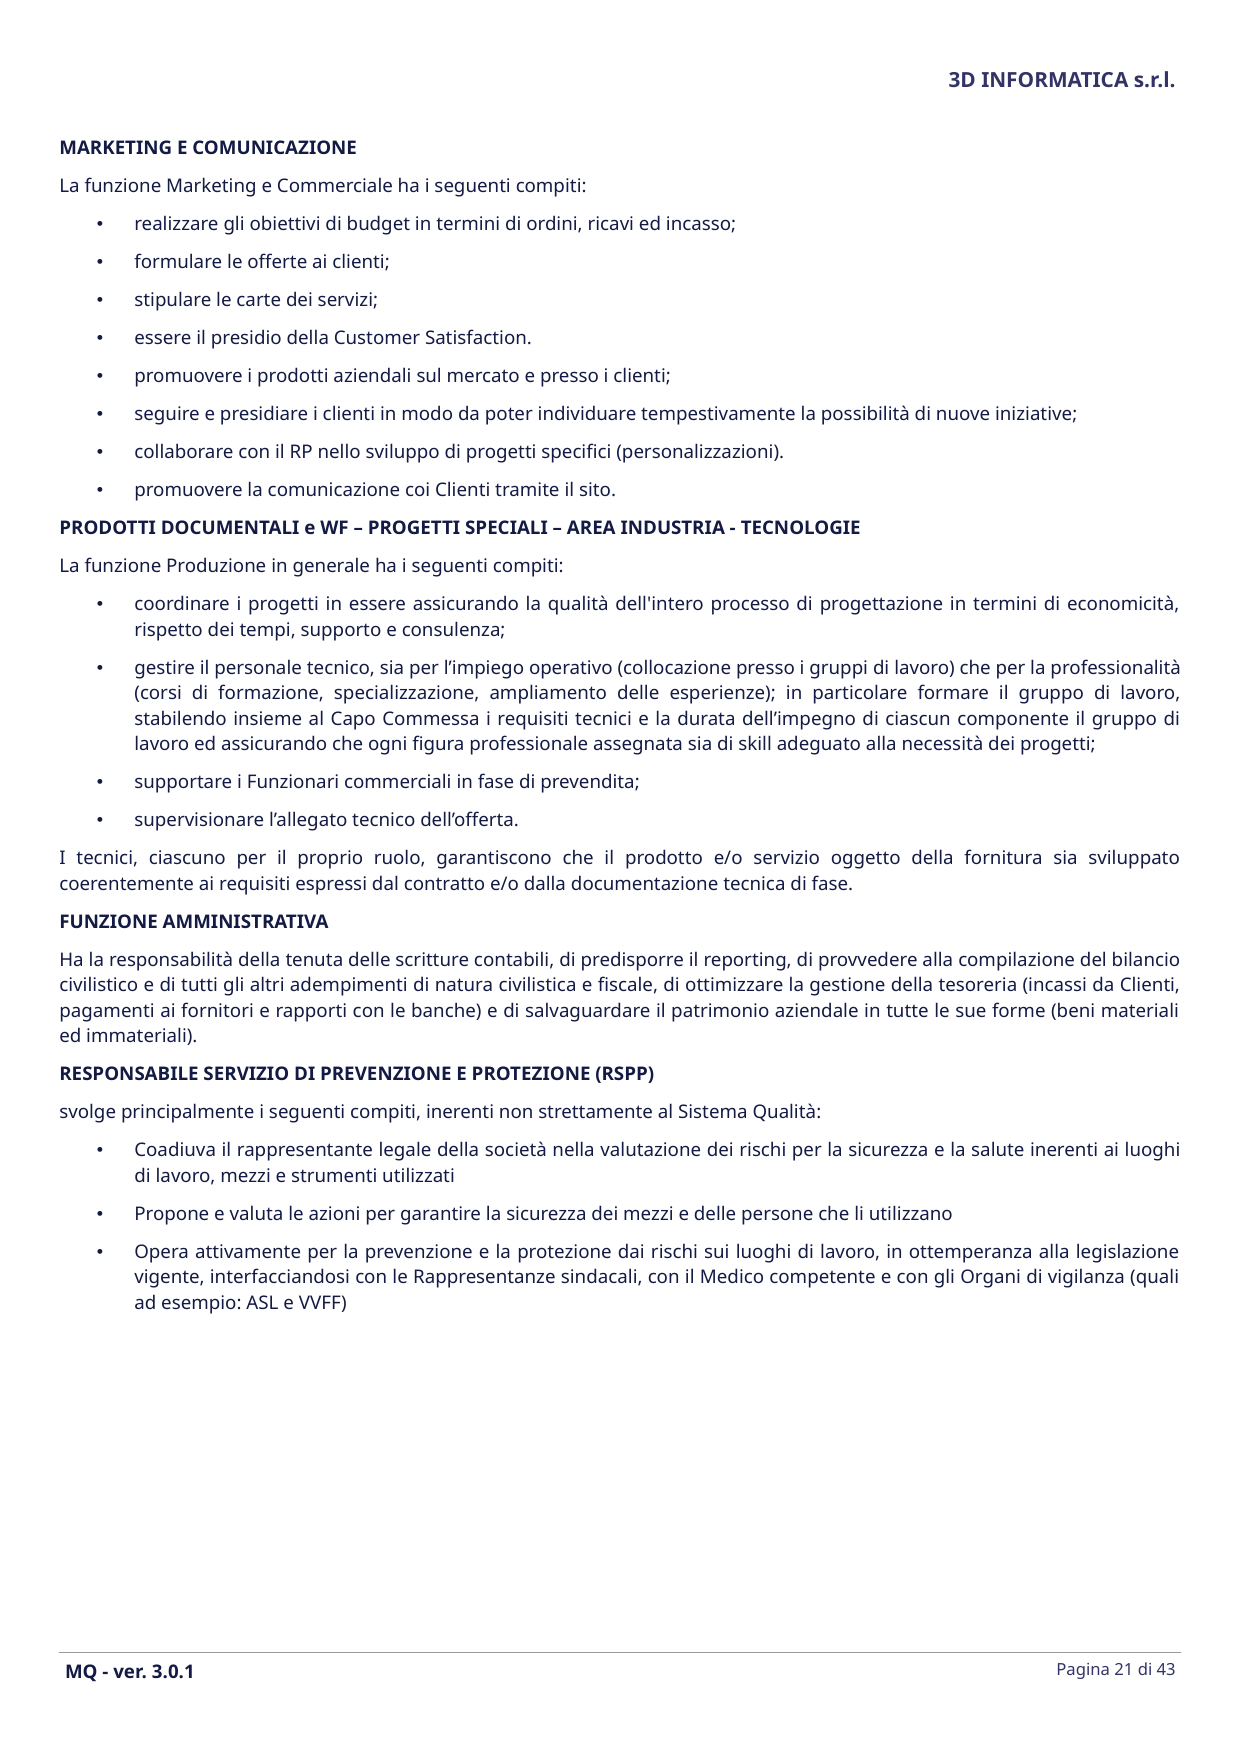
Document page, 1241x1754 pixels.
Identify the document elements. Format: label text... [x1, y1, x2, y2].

list Ha la responsabilità della tenuta delle scritture contabili, di predisporre il reporting, di provvedere alla compilazione del bilancio civilistico e di tutti gli altri adempimenti di natura civilistica e fiscale, di ottimizzare la gestione della tesoreria (incassi da Clienti, pagamenti ai fornitori e rapporti con le banche) e di salvaguardare il patrimonio aziendale in tutte le sue forme (beni materiali ed immateriali). [59, 946, 1181, 1048]
list FUNZIONE AMMINISTRATIVA [59, 908, 1181, 934]
list seguire e presidiare i clienti in modo da poter individuare tempestivamente la possibilità di nuove iniziative; [97, 400, 1181, 426]
list formulare le offerte ai clienti; [97, 248, 1181, 274]
list gestire il personale tecnico, sia per l’impiego operativo (collocazione presso i gruppi di lavoro) che per la professionalità (corsi di formazione, specializzazione, ampliamento delle esperienze); in particolare formare il gruppo di lavoro, stabilendo insieme al Capo Commessa i requisiti tecnici e la durata dell’impegno di ciascun componente il gruppo di lavoro ed assicurando che ogni figura professionale assegnata sia di skill adeguato alla necessità dei progetti; [97, 654, 1181, 756]
list essere il presidio della Customer Satisfaction. [97, 324, 1181, 350]
list supervisionare l’allegato tecnico dell’offerta. [97, 807, 1181, 832]
text PRODOTTI DOCUMENTALI e WF – PROGETTI SPECIALI – AREA INDUSTRIA - TECNOLOGIE [59, 514, 1181, 540]
text svolge principalmente i seguenti compiti, inerenti non strettamente al Sistema Qualità: [59, 1099, 1181, 1124]
list collaborare con il RP nello sviluppo di progetti specifici (personalizzazioni). [97, 438, 1181, 464]
list Opera attivamente per la prevenzione e la protezione dai rischi sui luoghi di lavoro, in ottemperanza alla legislazione vigente, interfacciandosi con le Rappresentanze sindacali, con il Medico competente e con gli Organi di vigilanza (quali ad esempio: ASL e VVFF) [97, 1238, 1181, 1315]
list stipulare le carte dei servizi; [97, 286, 1181, 312]
list I tecnici, ciascuno per il proprio ruolo, garantiscono che il prodotto e/o servizio oggetto della fornitura sia sviluppato coerentemente ai requisiti espressi dal contratto e/o dalla documentazione tecnica di fase. [59, 844, 1181, 896]
list Propone e valuta le azioni per garantire la sicurezza dei mezzi e delle persone che li utilizzano [97, 1200, 1181, 1226]
list promuovere i prodotti aziendali sul mercato e presso i clienti; [97, 362, 1181, 388]
list promuovere la comunicazione coi Clienti tramite il sito. [97, 476, 1181, 502]
list Coadiuva il rappresentante legale della società nella valutazione dei rischi per la sicurezza e la salute inerenti ai luoghi di lavoro, mezzi e strumenti utilizzati [97, 1137, 1181, 1188]
list supportare i Funzionari commerciali in fase di prevendita; [97, 768, 1181, 794]
list La funzione Produzione in generale ha i seguenti compiti: [59, 552, 1181, 578]
list La funzione Marketing e Commerciale ha i seguenti compiti: [59, 172, 1181, 198]
list coordinare i progetti in essere assicurando la qualità dell'intero processo di progettazione in termini di economicità, rispetto dei tempi, supporto e consulenza; [97, 590, 1181, 641]
text MARKETING E COMUNICAZIONE [59, 134, 1181, 160]
text RESPONSABILE SERVIZIO DI PREVENZIONE E PROTEZIONE (RSPP) [59, 1061, 1181, 1086]
list realizzare gli obiettivi di budget in termini di ordini, ricavi ed incasso; [97, 210, 1181, 236]
